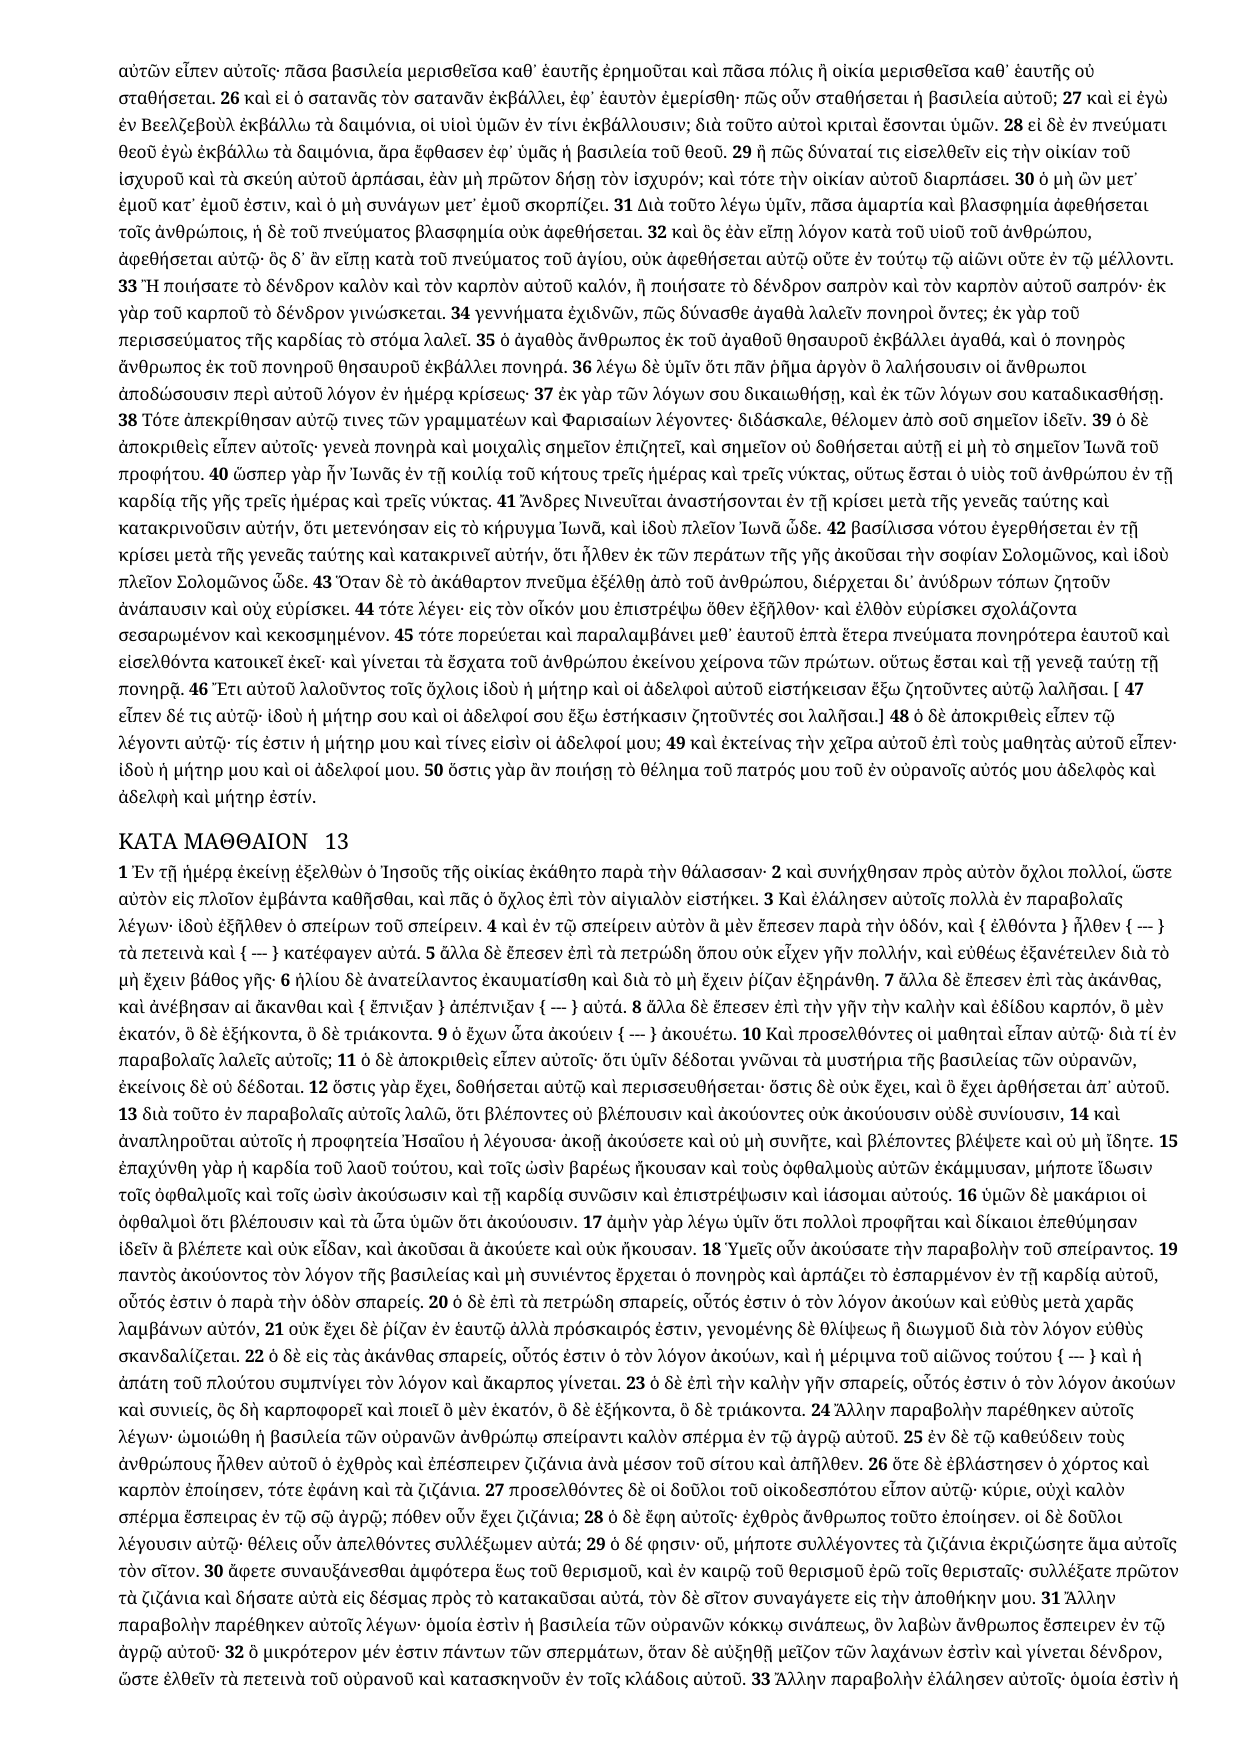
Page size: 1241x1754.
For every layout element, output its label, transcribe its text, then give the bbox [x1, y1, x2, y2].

text 1 Ἐν τῇ ἡμέρᾳ ἐκείνῃ ἐξελθὼν ὁ Ἰησοῦς τῆς οἰκίας ἐκάθητο παρὰ τὴν θάλασσαν· 2 καὶ συνήχθησαν πρὸς αὐτὸν ὄχλοι πολλοί, ὥστε αὐτὸν εἰς πλοῖον ἐμβάντα καθῆσθαι, καὶ πᾶς ὁ ὄχλος ἐπὶ τὸν αἰγιαλὸν εἱστήκει. 3 Καὶ ἐλάλησεν αὐτοῖς πολλὰ ἐν παραβολαῖς λέγων· ἰδοὺ ἐξῆλθεν ὁ σπείρων τοῦ σπείρειν. 4 καὶ ἐν τῷ σπείρειν αὐτὸν ἃ μὲν ἔπεσεν παρὰ τὴν ὁδόν, καὶ { ἐλθόντα } ἦλθεν { --- } τὰ πετεινὰ καὶ { --- } κατέφαγεν αὐτά. 5 ἄλλα δὲ ἔπεσεν ἐπὶ τὰ πετρώδη ὅπου οὐκ εἶχεν γῆν πολλήν, καὶ εὐθέως ἐξανέτειλεν διὰ τὸ μὴ ἔχειν βάθος γῆς· 6 ἡλίου δὲ ἀνατείλαντος ἐκαυματίσθη καὶ διὰ τὸ μὴ ἔχειν ῥίζαν ἐξηράνθη. 7 ἄλλα δὲ ἔπεσεν ἐπὶ τὰς ἀκάνθας, καὶ ἀνέβησαν αἱ ἄκανθαι καὶ { ἔπνιξαν } ἀπέπνιξαν { --- } αὐτά. 8 ἄλλα δὲ ἔπεσεν ἐπὶ τὴν γῆν τὴν καλὴν καὶ ἐδίδου καρπόν, ὃ μὲν ἑκατόν, ὃ δὲ ἑξήκοντα, ὃ δὲ τριάκοντα. 9 ὁ ἔχων ὦτα ἀκούειν { --- } ἀκουέτω. 10 Καὶ προσελθόντες οἱ μαθηταὶ εἶπαν αὐτῷ· διὰ τί ἐν παραβολαῖς λαλεῖς αὐτοῖς; 11 ὁ δὲ ἀποκριθεὶς εἶπεν αὐτοῖς· ὅτι ὑμῖν δέδοται γνῶναι τὰ μυστήρια τῆς βασιλείας τῶν οὐρανῶν, ἐκείνοις δὲ οὐ δέδοται. 12 ὅστις γὰρ ἔχει, δοθήσεται αὐτῷ καὶ περισσευθήσεται· ὅστις δὲ οὐκ ἔχει, καὶ ὃ ἔχει ἀρθήσεται ἀπ᾽ αὐτοῦ. 13 διὰ τοῦτο ἐν παραβολαῖς αὐτοῖς λαλῶ, ὅτι βλέποντες οὐ βλέπουσιν καὶ ἀκούοντες οὐκ ἀκούουσιν οὐδὲ συνίουσιν, 14 καὶ ἀναπληροῦται αὐτοῖς ἡ προφητεία Ἠσαΐου ἡ λέγουσα· ἀκοῇ ἀκούσετε καὶ οὐ μὴ συνῆτε, καὶ βλέποντες βλέψετε καὶ οὐ μὴ ἴδητε. 15 ἐπαχύνθη γὰρ ἡ καρδία τοῦ λαοῦ τούτου, καὶ τοῖς ὠσὶν βαρέως ἤκουσαν καὶ τοὺς ὀφθαλμοὺς αὐτῶν ἐκάμμυσαν, μήποτε ἴδωσιν τοῖς ὀφθαλμοῖς καὶ τοῖς ὠσὶν ἀκούσωσιν καὶ τῇ καρδίᾳ συνῶσιν καὶ ἐπιστρέψωσιν καὶ ἰάσομαι αὐτούς. 16 ὑμῶν δὲ μακάριοι οἱ ὀφθαλμοὶ ὅτι βλέπουσιν καὶ τὰ ὦτα ὑμῶν ὅτι ἀκούουσιν. 17 ἀμὴν γὰρ λέγω ὑμῖν ὅτι πολλοὶ προφῆται καὶ δίκαιοι ἐπεθύμησαν ἰδεῖν ἃ βλέπετε καὶ οὐκ εἶδαν, καὶ ἀκοῦσαι ἃ ἀκούετε καὶ οὐκ ἤκουσαν. 18 Ὑμεῖς οὖν ἀκούσατε τὴν παραβολὴν τοῦ σπείραντος. 19 παντὸς ἀκούοντος τὸν λόγον τῆς βασιλείας καὶ μὴ συνιέντος ἔρχεται ὁ πονηρὸς καὶ ἁρπάζει τὸ ἐσπαρμένον ἐν τῇ καρδίᾳ αὐτοῦ, οὗτός ἐστιν ὁ παρὰ τὴν ὁδὸν σπαρείς. 20 ὁ δὲ ἐπὶ τὰ πετρώδη σπαρείς, οὗτός ἐστιν ὁ τὸν λόγον ἀκούων καὶ εὐθὺς μετὰ χαρᾶς λαμβάνων αὐτόν, 21 οὐκ ἔχει δὲ ῥίζαν ἐν ἑαυτῷ ἀλλὰ πρόσκαιρός ἐστιν, γενομένης δὲ θλίψεως ἢ διωγμοῦ διὰ τὸν λόγον εὐθὺς σκανδαλίζεται. 22 ὁ δὲ εἰς τὰς ἀκάνθας σπαρείς, οὗτός ἐστιν ὁ τὸν λόγον ἀκούων, καὶ ἡ μέριμνα τοῦ αἰῶνος τούτου { --- } καὶ ἡ ἀπάτη τοῦ πλούτου συμπνίγει τὸν λόγον καὶ ἄκαρπος γίνεται. 23 ὁ δὲ ἐπὶ τὴν καλὴν γῆν σπαρείς, οὗτός ἐστιν ὁ τὸν λόγον ἀκούων καὶ συνιείς, ὃς δὴ καρποφορεῖ καὶ ποιεῖ ὃ μὲν ἑκατόν, ὃ δὲ ἑξήκοντα, ὃ δὲ τριάκοντα. 24 Ἄλλην παραβολὴν παρέθηκεν αὐτοῖς λέγων· ὡμοιώθη ἡ βασιλεία τῶν οὐρανῶν ἀνθρώπῳ σπείραντι καλὸν σπέρμα ἐν τῷ ἀγρῷ αὐτοῦ. 25 ἐν δὲ τῷ καθεύδειν τοὺς ἀνθρώπους ἦλθεν αὐτοῦ ὁ ἐχθρὸς καὶ ἐπέσπειρεν ζιζάνια ἀνὰ μέσον τοῦ σίτου καὶ ἀπῆλθεν. 26 ὅτε δὲ ἐβλάστησεν ὁ χόρτος καὶ καρπὸν ἐποίησεν, τότε ἐφάνη καὶ τὰ ζιζάνια. 27 προσελθόντες δὲ οἱ δοῦλοι τοῦ οἰκοδεσπότου εἶπον αὐτῷ· κύριε, οὐχὶ καλὸν σπέρμα ἔσπειρας ἐν τῷ σῷ ἀγρῷ; πόθεν οὖν ἔχει ζιζάνια; 28 ὁ δὲ ἔφη αὐτοῖς· ἐχθρὸς ἄνθρωπος τοῦτο ἐποίησεν. οἱ δὲ δοῦλοι λέγουσιν αὐτῷ· θέλεις οὖν ἀπελθόντες συλλέξωμεν αὐτά; 29 ὁ δέ φησιν· οὔ, μήποτε συλλέγοντες τὰ ζιζάνια ἐκριζώσητε ἅμα αὐτοῖς τὸν σῖτον. 30 ἄφετε συναυξάνεσθαι ἀμφότερα ἕως τοῦ θερισμοῦ, καὶ ἐν καιρῷ τοῦ θερισμοῦ ἐρῶ τοῖς θερισταῖς· συλλέξατε πρῶτον τὰ ζιζάνια καὶ δήσατε αὐτὰ εἰς δέσμας πρὸς τὸ κατακαῦσαι αὐτά, τὸν δὲ σῖτον συναγάγετε εἰς τὴν ἀποθήκην μου. 31 Ἄλλην παραβολὴν παρέθηκεν αὐτοῖς λέγων· ὁμοία ἐστὶν ἡ βασιλεία τῶν οὐρανῶν κόκκῳ σινάπεως, ὃν λαβὼν ἄνθρωπος ἔσπειρεν ἐν τῷ ἀγρῷ αὐτοῦ· 32 ὃ μικρότερον μέν ἐστιν πάντων τῶν σπερμάτων, ὅταν δὲ αὐξηθῇ μεῖζον τῶν λαχάνων ἐστὶν καὶ γίνεται δένδρον, ὥστε ἐλθεῖν τὰ πετεινὰ τοῦ οὐρανοῦ καὶ κατασκηνοῦν ἐν τοῖς κλάδοις αὐτοῦ. 33 Ἄλλην παραβολὴν ἐλάλησεν αὐτοῖς· ὁμοία ἐστὶν ἡ [118, 860, 1181, 1690]
text ΚΑΤΑ ΜΑΘΘΑΙΟΝ 13 [118, 826, 1181, 856]
text αὐτῶν εἶπεν αὐτοῖς· πᾶσα βασιλεία μερισθεῖσα καθ᾽ ἑαυτῆς ἐρημοῦται καὶ πᾶσα πόλις ἢ οἰκία μερισθεῖσα καθ᾽ ἑαυτῆς οὐ σταθήσεται. 26 καὶ εἰ ὁ σατανᾶς τὸν σατανᾶν ἐκβάλλει, ἐφ᾽ ἑαυτὸν ἐμερίσθη· πῶς οὖν σταθήσεται ἡ βασιλεία αὐτοῦ; 27 καὶ εἰ ἐγὼ ἐν Βεελζεβοὺλ ἐκβάλλω τὰ δαιμόνια, οἱ υἱοὶ ὑμῶν ἐν τίνι ἐκβάλλουσιν; διὰ τοῦτο αὐτοὶ κριταὶ ἔσονται ὑμῶν. 28 εἰ δὲ ἐν πνεύματι θεοῦ ἐγὼ ἐκβάλλω τὰ δαιμόνια, ἄρα ἔφθασεν ἐφ᾽ ὑμᾶς ἡ βασιλεία τοῦ θεοῦ. 29 ἢ πῶς δύναταί τις εἰσελθεῖν εἰς τὴν οἰκίαν τοῦ ἰσχυροῦ καὶ τὰ σκεύη αὐτοῦ ἁρπάσαι, ἐὰν μὴ πρῶτον δήσῃ τὸν ἰσχυρόν; καὶ τότε τὴν οἰκίαν αὐτοῦ διαρπάσει. 30 ὁ μὴ ὢν μετ᾽ ἐμοῦ κατ᾽ ἐμοῦ ἐστιν, καὶ ὁ μὴ συνάγων μετ᾽ ἐμοῦ σκορπίζει. 31 Διὰ τοῦτο λέγω ὑμῖν, πᾶσα ἁμαρτία καὶ βλασφημία ἀφεθήσεται τοῖς ἀνθρώποις, ἡ δὲ τοῦ πνεύματος βλασφημία οὐκ ἀφεθήσεται. 32 καὶ ὃς ἐὰν εἴπῃ λόγον κατὰ τοῦ υἱοῦ τοῦ ἀνθρώπου, ἀφεθήσεται αὐτῷ· ὃς δ᾽ ἂν εἴπῃ κατὰ τοῦ πνεύματος τοῦ ἁγίου, οὐκ ἀφεθήσεται αὐτῷ οὔτε ἐν τούτῳ τῷ αἰῶνι οὔτε ἐν τῷ μέλλοντι. 33 Ἢ ποιήσατε τὸ δένδρον καλὸν καὶ τὸν καρπὸν αὐτοῦ καλόν, ἢ ποιήσατε τὸ δένδρον σαπρὸν καὶ τὸν καρπὸν αὐτοῦ σαπρόν· ἐκ γὰρ τοῦ καρποῦ τὸ δένδρον γινώσκεται. 34 γεννήματα ἐχιδνῶν, πῶς δύνασθε ἀγαθὰ λαλεῖν πονηροὶ ὄντες; ἐκ γὰρ τοῦ περισσεύματος τῆς καρδίας τὸ στόμα λαλεῖ. 35 ὁ ἀγαθὸς ἄνθρωπος ἐκ τοῦ ἀγαθοῦ θησαυροῦ ἐκβάλλει ἀγαθά, καὶ ὁ πονηρὸς ἄνθρωπος ἐκ τοῦ πονηροῦ θησαυροῦ ἐκβάλλει πονηρά. 36 λέγω δὲ ὑμῖν ὅτι πᾶν ῥῆμα ἀργὸν ὃ λαλήσουσιν οἱ ἄνθρωποι ἀποδώσουσιν περὶ αὐτοῦ λόγον ἐν ἡμέρᾳ κρίσεως· 37 ἐκ γὰρ τῶν λόγων σου δικαιωθήσῃ, καὶ ἐκ τῶν λόγων σου καταδικασθήσῃ. 38 Τότε ἀπεκρίθησαν αὐτῷ τινες τῶν γραμματέων καὶ Φαρισαίων λέγοντες· διδάσκαλε, θέλομεν ἀπὸ σοῦ σημεῖον ἰδεῖν. 39 ὁ δὲ ἀποκριθεὶς εἶπεν αὐτοῖς· γενεὰ πονηρὰ καὶ μοιχαλὶς σημεῖον ἐπιζητεῖ, καὶ σημεῖον οὐ δοθήσεται αὐτῇ εἰ μὴ τὸ σημεῖον Ἰωνᾶ τοῦ προφήτου. 40 ὥσπερ γὰρ ἦν Ἰωνᾶς ἐν τῇ κοιλίᾳ τοῦ κήτους τρεῖς ἡμέρας καὶ τρεῖς νύκτας, οὕτως ἔσται ὁ υἱὸς τοῦ ἀνθρώπου ἐν τῇ καρδίᾳ τῆς γῆς τρεῖς ἡμέρας καὶ τρεῖς νύκτας. 41 Ἄνδρες Νινευῖται ἀναστήσονται ἐν τῇ κρίσει μετὰ τῆς γενεᾶς ταύτης καὶ κατακρινοῦσιν αὐτήν, ὅτι μετενόησαν εἰς τὸ κήρυγμα Ἰωνᾶ, καὶ ἰδοὺ πλεῖον Ἰωνᾶ ὧδε. 42 βασίλισσα νότου ἐγερθήσεται ἐν τῇ κρίσει μετὰ τῆς γενεᾶς ταύτης καὶ κατακρινεῖ αὐτήν, ὅτι ἦλθεν ἐκ τῶν περάτων τῆς γῆς ἀκοῦσαι τὴν σοφίαν Σολομῶνος, καὶ ἰδοὺ πλεῖον Σολομῶνος ὧδε. 43 Ὅταν δὲ τὸ ἀκάθαρτον πνεῦμα ἐξέλθῃ ἀπὸ τοῦ ἀνθρώπου, διέρχεται δι᾽ ἀνύδρων τόπων ζητοῦν ἀνάπαυσιν καὶ οὐχ εὑρίσκει. 44 τότε λέγει· εἰς τὸν οἶκόν μου ἐπιστρέψω ὅθεν ἐξῆλθον· καὶ ἐλθὸν εὑρίσκει σχολάζοντα σεσαρωμένον καὶ κεκοσμημένον. 45 τότε πορεύεται καὶ παραλαμβάνει μεθ᾽ ἑαυτοῦ ἑπτὰ ἕτερα πνεύματα πονηρότερα ἑαυτοῦ καὶ εἰσελθόντα κατοικεῖ ἐκεῖ· καὶ γίνεται τὰ ἔσχατα τοῦ ἀνθρώπου ἐκείνου χείρονα τῶν πρώτων. οὕτως ἔσται καὶ τῇ γενεᾷ ταύτῃ τῇ πονηρᾷ. 46 Ἔτι αὐτοῦ λαλοῦντος τοῖς ὄχλοις ἰδοὺ ἡ μήτηρ καὶ οἱ ἀδελφοὶ αὐτοῦ εἱστήκεισαν ἔξω ζητοῦντες αὐτῷ λαλῆσαι. [ 47 εἶπεν δέ τις αὐτῷ· ἰδοὺ ἡ μήτηρ σου καὶ οἱ ἀδελφοί σου ἔξω ἑστήκασιν ζητοῦντές σοι λαλῆσαι.] 48 ὁ δὲ ἀποκριθεὶς εἶπεν τῷ λέγοντι αὐτῷ· τίς ἐστιν ἡ μήτηρ μου καὶ τίνες εἰσὶν οἱ ἀδελφοί μου; 49 καὶ ἐκτείνας τὴν χεῖρα αὐτοῦ ἐπὶ τοὺς μαθητὰς αὐτοῦ εἶπεν· ἰδοὺ ἡ μήτηρ μου καὶ οἱ ἀδελφοί μου. 50 ὅστις γὰρ ἂν ποιήσῃ τὸ θέλημα τοῦ πατρός μου τοῦ ἐν οὐρανοῖς αὐτός μου ἀδελφὸς καὶ ἀδελφὴ καὶ μήτηρ ἐστίν. [118, 59, 1181, 808]
